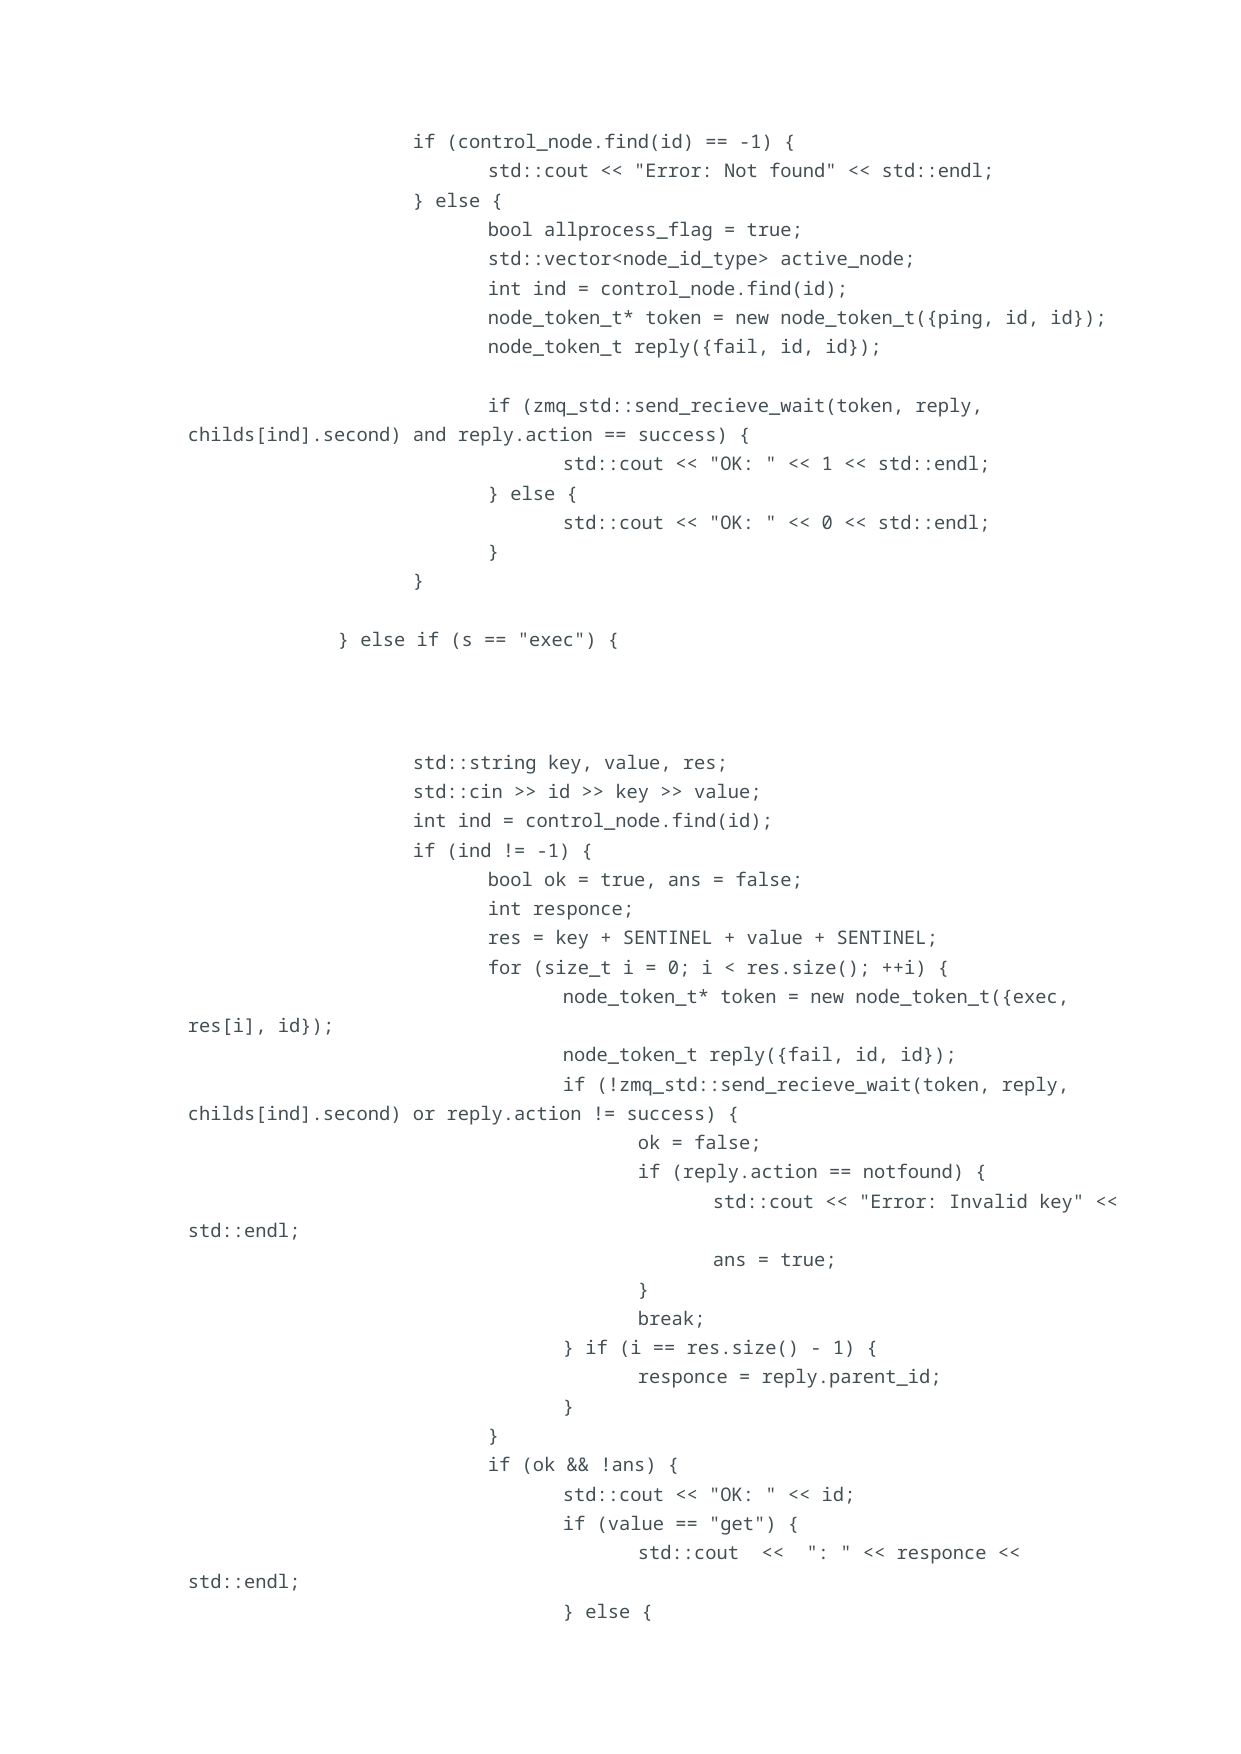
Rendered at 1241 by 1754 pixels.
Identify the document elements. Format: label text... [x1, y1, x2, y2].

table_header if (control_node.find(id) == -1) { std::cout << "Error: Not found" << std::endl; } else { bool allprocess_flag = true; std::vector<node_id_type> active_node; int ind = control_node.find(id); node_token_t* token = new node_token_t({ping, id, id}); node_token_t reply({fail, id, id}); if (zmq_std::send_recieve_wait(token, reply, childs[ind].second) and reply.action == success) { std::cout << "OK: " << 1 << std::endl; } else { std::cout << "OK: " << 0 << std::endl; } } } else if (s == "exec") { std::string key, value, res; std::cin >> id >> key >> value; int ind = control_node.find(id); if (ind != -1) { bool ok = true, ans = false; int responce; res = key + SENTINEL + value + SENTINEL; for (size_t i = 0; i < res.size(); ++i) { node_token_t* token = new node_token_t({exec, res[i], id}); node_token_t reply({fail, id, id}); if (!zmq_std::send_recieve_wait(token, reply, childs[ind].second) or reply.action != success) { ok = false; if (reply.action == notfound) { std::cout << "Error: Invalid key" << std::endl; ans = true; } break; } if (i == res.size() - 1) { responce = reply.parent_id; } } if (ok && !ans) { std::cout << "OK: " << id; if (value == "get") { std::cout << ": " << responce << std::endl; } else { [177, 118, 1152, 1634]
